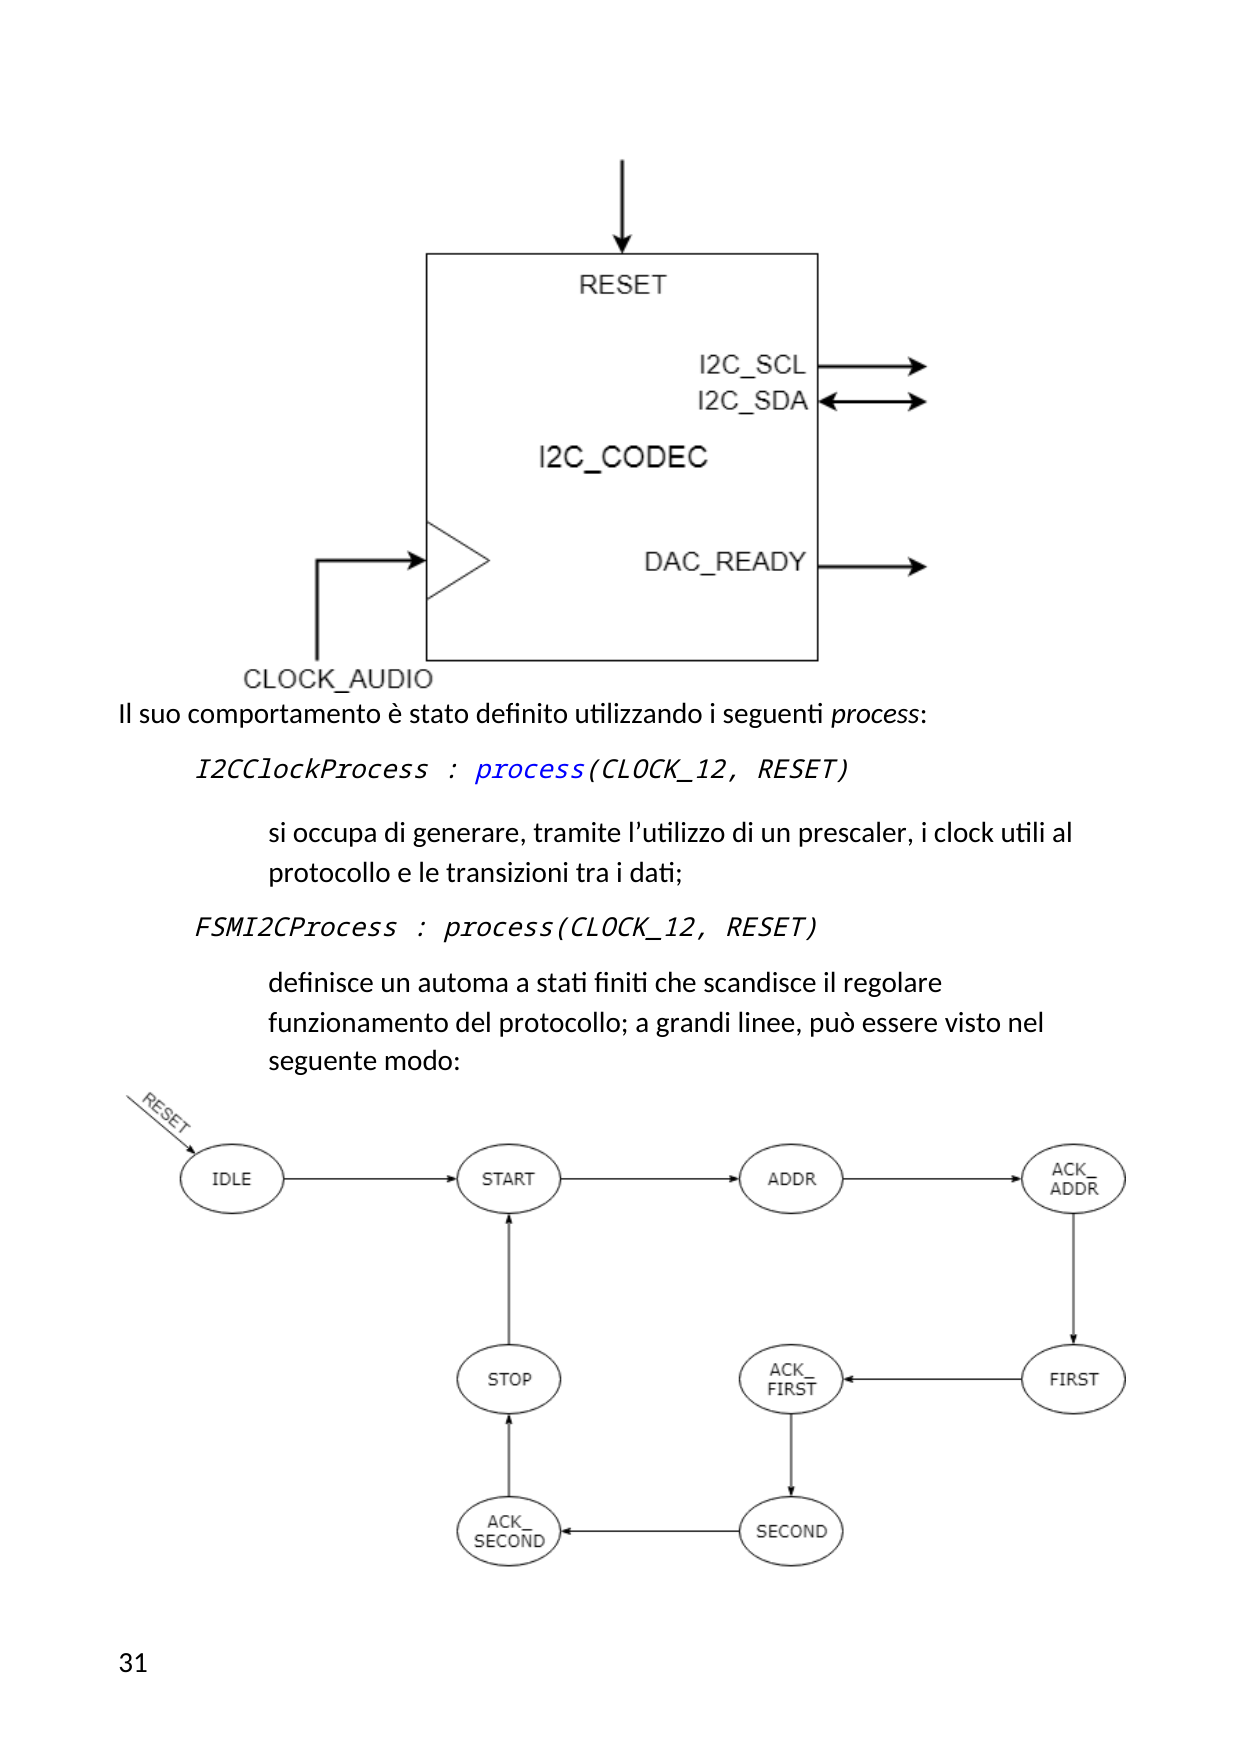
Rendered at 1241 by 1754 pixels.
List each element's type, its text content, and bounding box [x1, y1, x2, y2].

subtitle FSMI2CProcess : process(CLOCK_12, RESET) [193, 909, 1122, 944]
list si occupa di generare, tramite l’utilizzo di un prescaler, i clock utili al protocollo e le transizioni tra i dati; [231, 814, 1122, 889]
picture [118, 1083, 1126, 1568]
list definisce un automa a stati finiti che scandisce il regolare funzionamento del protocollo; a grandi linee, può essere visto nel seguente modo: [231, 964, 1122, 1078]
text Il suo comportamento è stato definito utilizzando i seguenti process: [118, 173, 1122, 731]
subtitle I2CClockProcess : process(CLOCK_12, RESET) [193, 751, 1122, 786]
picture [229, 147, 944, 693]
